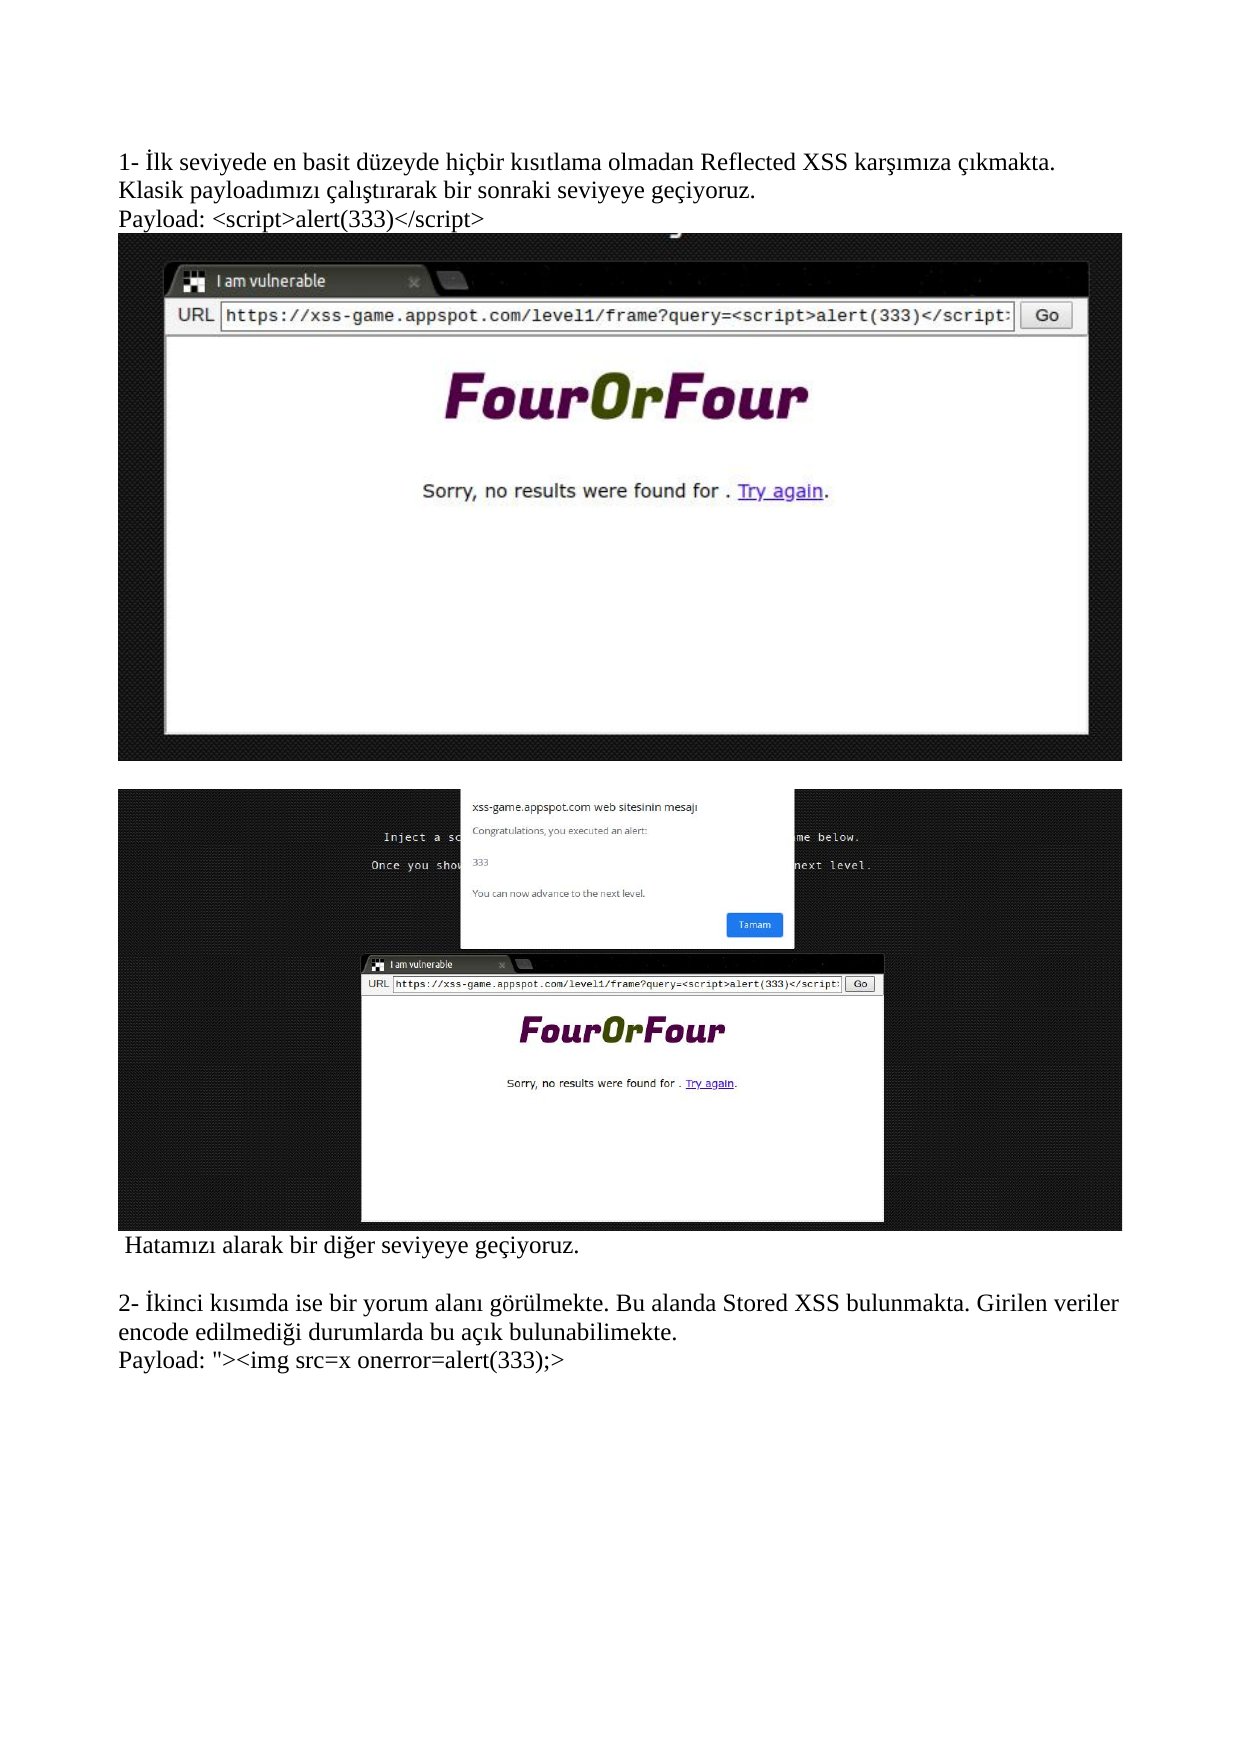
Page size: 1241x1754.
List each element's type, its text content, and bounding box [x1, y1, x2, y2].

text Payload: <script>alert(333)</script> [118, 204, 1122, 233]
picture [118, 233, 1123, 761]
text Payload: "><img src=x onerror=alert(333);> [118, 1345, 1122, 1374]
text Hatamızı alarak bir diğer seviyeye geçiyoruz. [118, 1231, 1122, 1259]
text 2- İkinci kısımda ise bir yorum alanı görülmekte. Bu alanda Stored XSS bulunmakta. Girilen veriler encode edilmediği durumlarda bu açık bulunabilimekte. [118, 1288, 1122, 1345]
picture [118, 789, 1123, 1231]
text 1- İlk seviyede en basit düzeyde hiçbir kısıtlama olmadan Reflected XSS karşımıza çıkmakta. Klasik payloadımızı çalıştırarak bir sonraki seviyeye geçiyoruz. [118, 147, 1122, 204]
